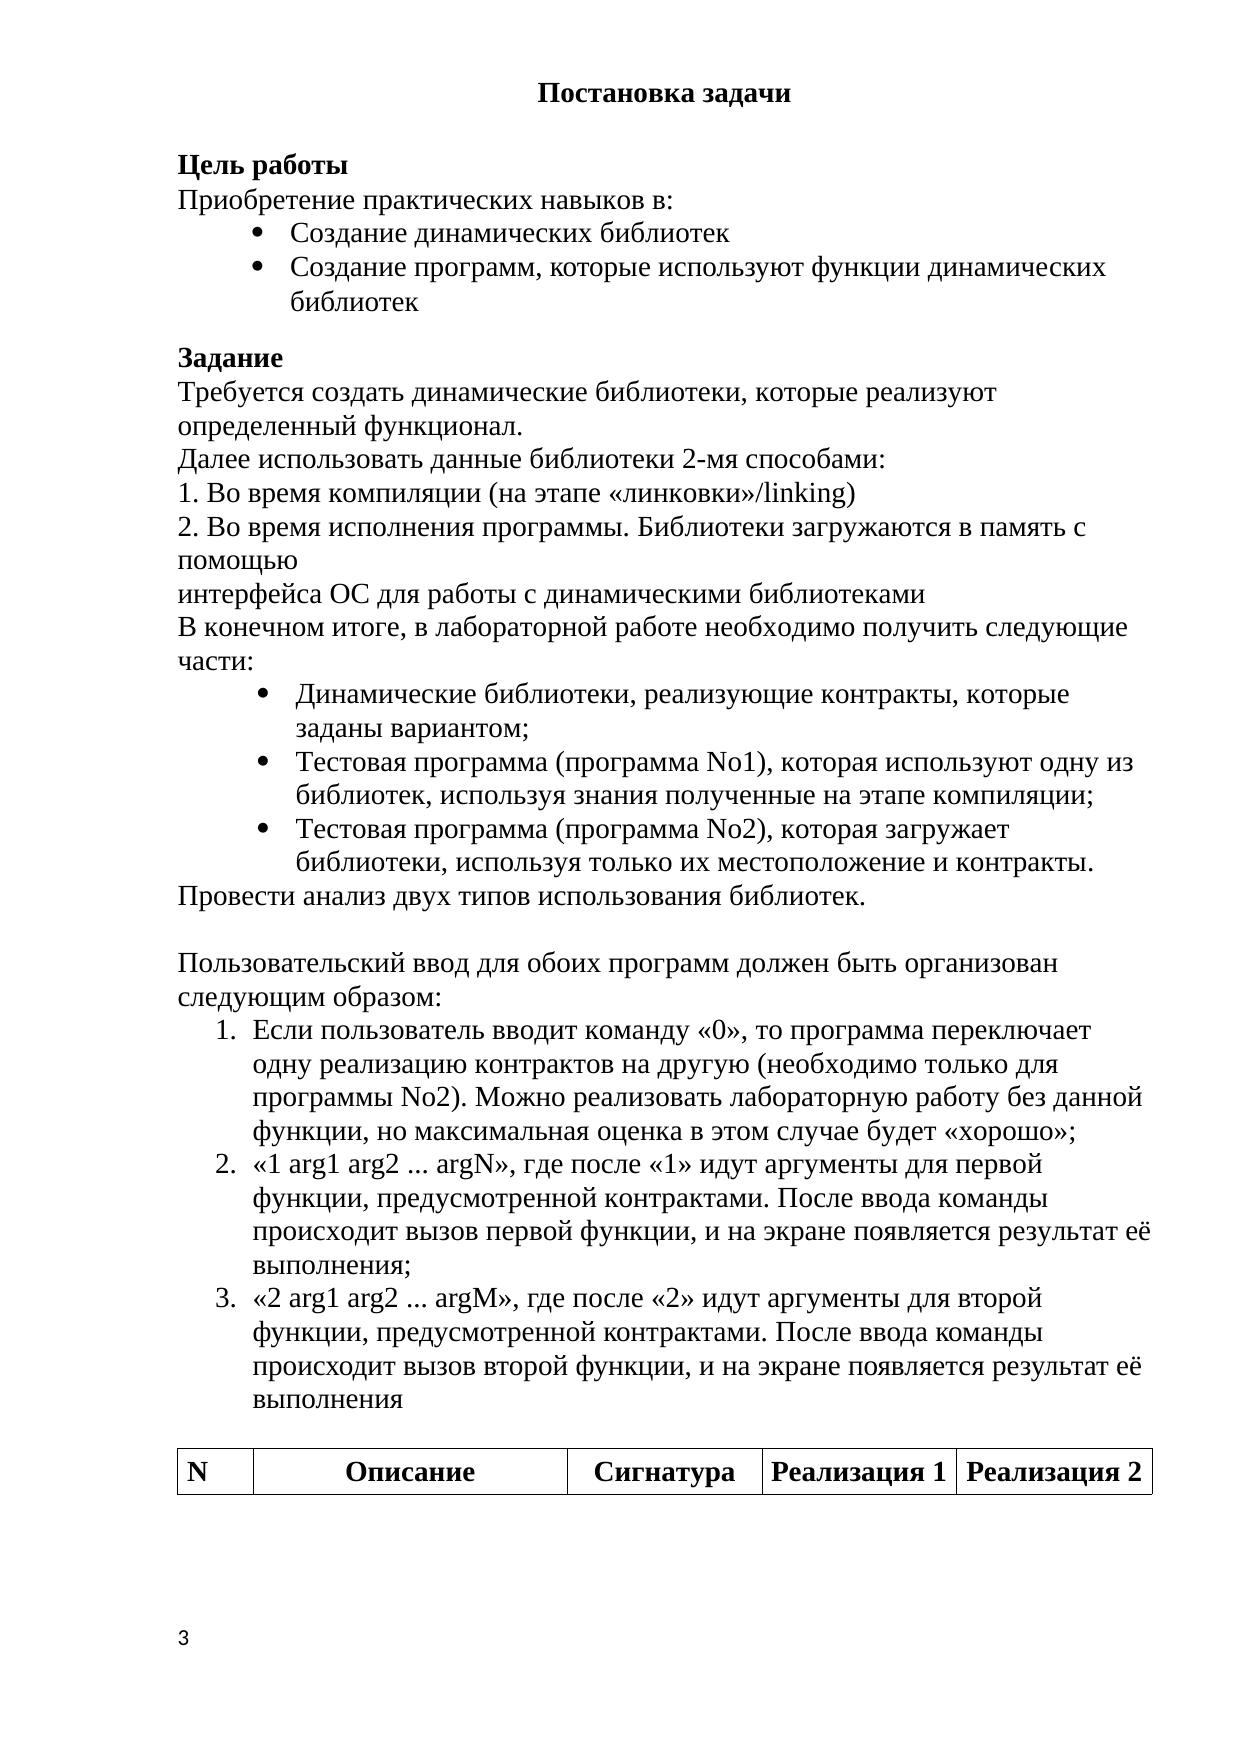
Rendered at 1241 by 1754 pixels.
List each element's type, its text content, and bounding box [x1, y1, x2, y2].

text Провести анализ двух типов использования библиотек. [177, 878, 1152, 912]
list Если пользователь вводит команду «0», то программа переключает одну реализацию контрактов на другую (необходимо только для программы No2). Можно реализовать лабораторную работу без данной функции, но максимальная оценка в этом случае будет «хорошо»; [215, 1012, 1152, 1146]
list Тестовая программа (программа No2), которая загружает библиотеки, используя только их местоположение и контракты. [258, 811, 1152, 878]
table_header Описание [254, 1449, 567, 1494]
table_header Реализация 1 [763, 1449, 956, 1494]
text 1. Во время компиляции (на этапе «линковки»/linking) [177, 475, 1152, 509]
list «1 arg1 arg2 ... argN», где после «1» идут аргументы для первой функции, предусмотренной контрактами. После ввода команды происходит вызов первой функции, и на экране появляется результат её выполнения; [215, 1146, 1152, 1281]
text Цель работы [177, 147, 1152, 181]
list «2 arg1 arg2 ... argM», где после «2» идут аргументы для второй функции, предусмотренной контрактами. После ввода команды происходит вызов второй функции, и на экране появляется результат её выполнения [215, 1281, 1152, 1415]
text Требуется создать динамические библиотеки, которые реализуют определенный функционал. [177, 374, 1152, 442]
table_header Реализация 2 [957, 1449, 1152, 1494]
list Динамические библиотеки, реализующие контракты, которые заданы вариантом; [258, 676, 1152, 744]
text Приобретение практических навыков в: [177, 182, 1152, 216]
table_header Сигнатура [568, 1449, 762, 1494]
text Задание [177, 340, 1152, 373]
text Постановка задачи [177, 75, 1152, 108]
text В конечном итоге, в лабораторной работе необходимо получить следующие части: [177, 609, 1152, 676]
text Далее использовать данные библиотеки 2-мя способами: [177, 442, 1152, 475]
table_header N [178, 1449, 253, 1494]
text Пользовательский ввод для обоих программ должен быть организован следующим образом: [177, 945, 1152, 1012]
list Тестовая программа (программа No1), которая используют одну из библиотек, используя знания полученные на этапе компиляции; [258, 744, 1152, 811]
text интерфейса ОС для работы с динамическими библиотеками [177, 576, 1152, 609]
text 2. Во время исполнения программы. Библиотеки загружаются в память с помощью [177, 509, 1152, 576]
list Создание программ, которые используют функции динамических библиотек [252, 249, 1152, 318]
list Создание динамических библиотек [252, 216, 1152, 249]
